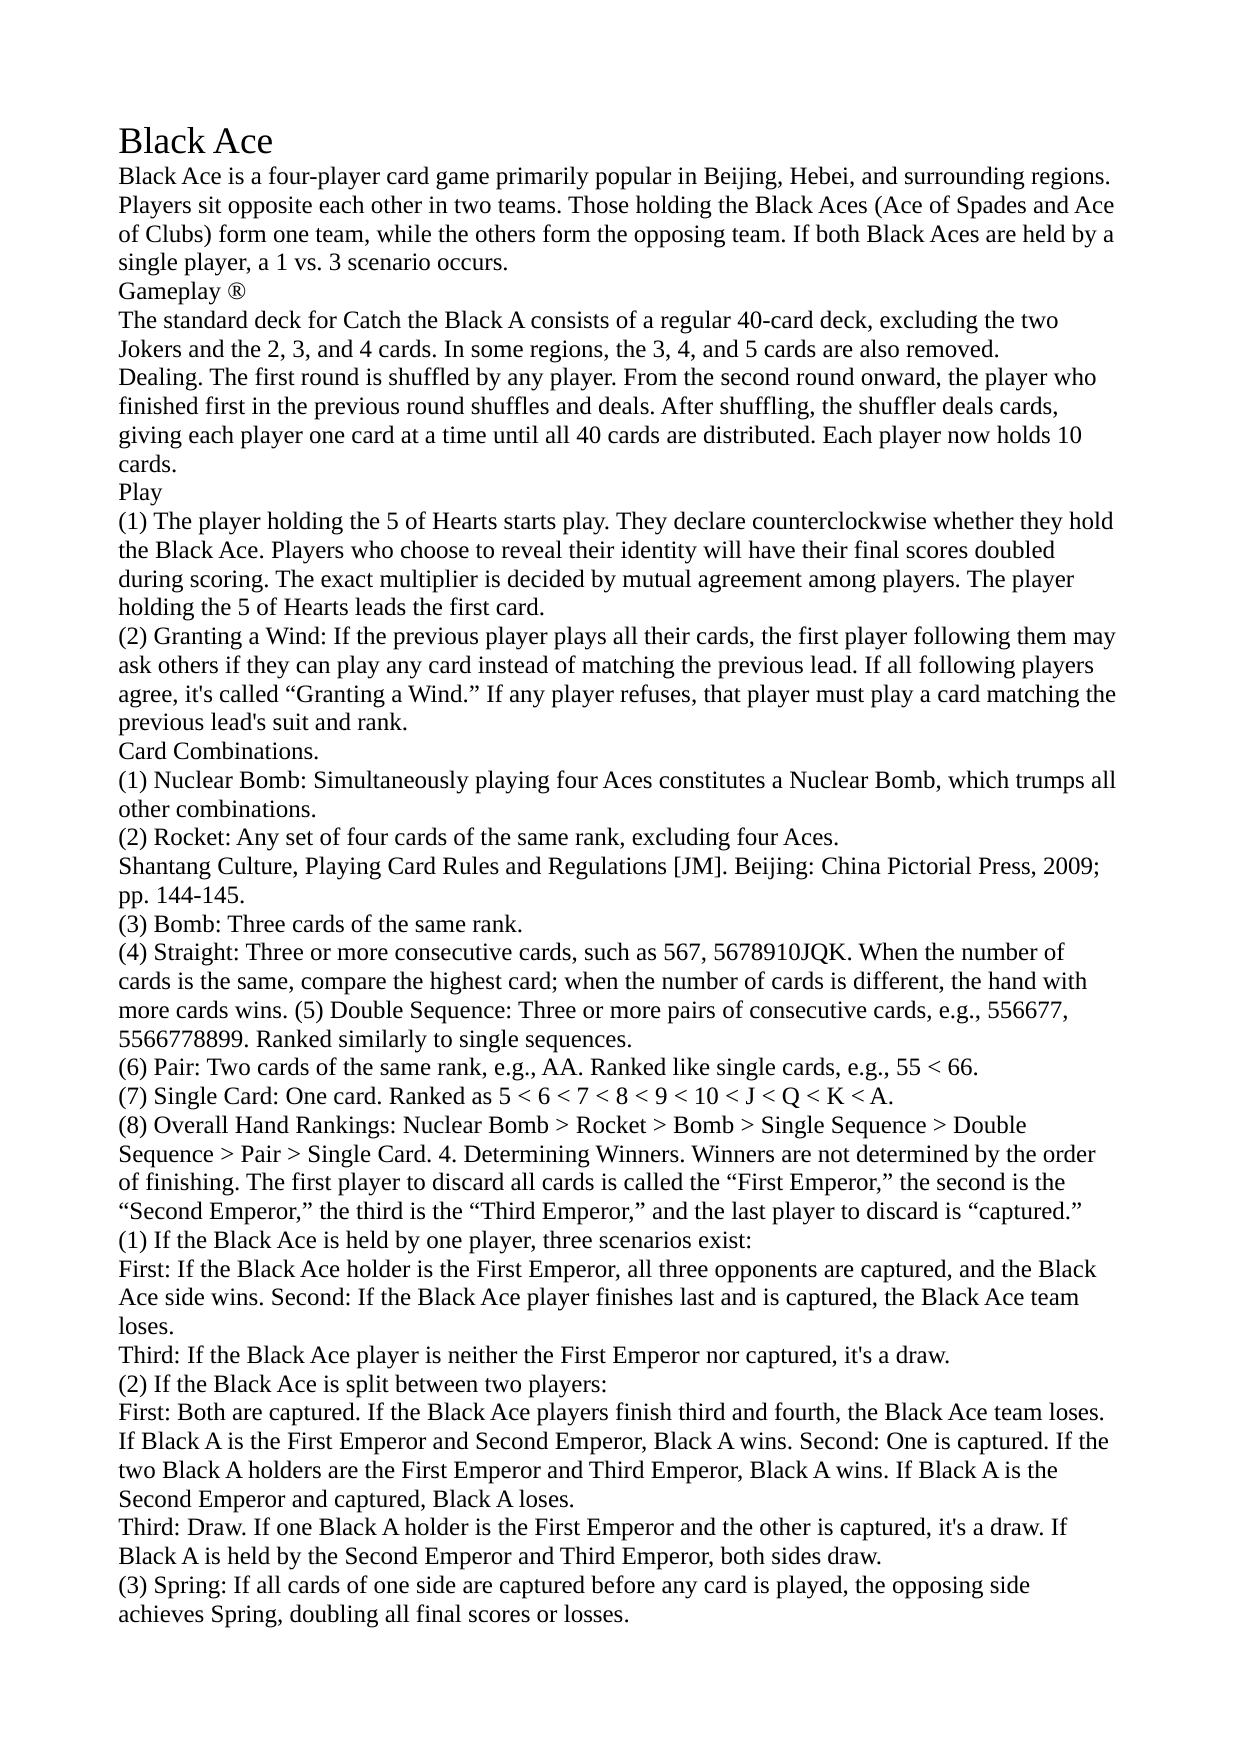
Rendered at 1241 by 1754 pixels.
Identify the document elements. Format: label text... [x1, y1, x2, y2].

text Card Combinations. [118, 736, 1122, 765]
text (1) If the Black Ace is held by one player, three scenarios exist: [118, 1225, 1122, 1254]
text (7) Single Card: One card. Ranked as 5 < 6 < 7 < 8 < 9 < 10 < J < Q < K < A. [118, 1081, 1122, 1110]
text (1) Nuclear Bomb: Simultaneously playing four Aces constitutes a Nuclear Bomb, which trumps all other combinations. [118, 765, 1122, 822]
text (2) Rocket: Any set of four cards of the same rank, excluding four Aces. [118, 822, 1122, 851]
text (4) Straight: Three or more consecutive cards, such as 567, 5678910JQK. When the number of cards is the same, compare the highest card; when the number of cards is different, the hand with more cards wins. (5) Double Sequence: Three or more pairs of consecutive cards, e.g., 556677, 5566778899. Ranked similarly to single sequences. [118, 937, 1122, 1052]
text Gameplay ® [118, 276, 1122, 305]
text First: If the Black Ace holder is the First Emperor, all three opponents are captured, and the Black Ace side wins. Second: If the Black Ace player finishes last and is captured, the Black Ace team loses. [118, 1254, 1122, 1340]
text Black Ace [118, 118, 1122, 161]
text (2) Granting a Wind: If the previous player plays all their cards, the first player following them may ask others if they can play any card instead of matching the previous lead. If all following players agree, it's called “Granting a Wind.” If any player refuses, that player must play a card matching the previous lead's suit and rank. [118, 621, 1122, 736]
text Black Ace is a four-player card game primarily popular in Beijing, Hebei, and surrounding regions. Players sit opposite each other in two teams. Those holding the Black Aces (Ace of Spades and Ace of Clubs) form one team, while the others form the opposing team. If both Black Aces are held by a single player, a 1 vs. 3 scenario occurs. [118, 161, 1122, 276]
text (1) The player holding the 5 of Hearts starts play. They declare counterclockwise whether they hold the Black Ace. Players who choose to reveal their identity will have their final scores doubled during scoring. The exact multiplier is decided by mutual agreement among players. The player holding the 5 of Hearts leads the first card. [118, 506, 1122, 621]
text Play [118, 477, 1122, 506]
text (8) Overall Hand Rankings: Nuclear Bomb > Rocket > Bomb > Single Sequence > Double Sequence > Pair > Single Card. 4. Determining Winners. Winners are not determined by the order of finishing. The first player to discard all cards is called the “First Emperor,” the second is the “Second Emperor,” the third is the “Third Emperor,” and the last player to discard is “captured.” [118, 1110, 1122, 1225]
text (6) Pair: Two cards of the same rank, e.g., AA. Ranked like single cards, e.g., 55 < 66. [118, 1052, 1122, 1081]
text Dealing. The first round is shuffled by any player. From the second round onward, the player who finished first in the previous round shuffles and deals. After shuffling, the shuffler deals cards, giving each player one card at a time until all 40 cards are distributed. Each player now holds 10 cards. [118, 362, 1122, 477]
text Third: If the Black Ace player is neither the First Emperor nor captured, it's a draw. [118, 1340, 1122, 1369]
text (2) If the Black Ace is split between two players: [118, 1369, 1122, 1397]
text Shantang Culture, Playing Card Rules and Regulations [JM]. Beijing: China Pictorial Press, 2009; pp. 144-145. [118, 851, 1122, 909]
text First: Both are captured. If the Black Ace players finish third and fourth, the Black Ace team loses. If Black A is the First Emperor and Second Emperor, Black A wins. Second: One is captured. If the two Black A holders are the First Emperor and Third Emperor, Black A wins. If Black A is the Second Emperor and captured, Black A loses. [118, 1397, 1122, 1512]
text (3) Spring: If all cards of one side are captured before any card is played, the opposing side achieves Spring, doubling all final scores or losses. [118, 1570, 1122, 1627]
text Third: Draw. If one Black A holder is the First Emperor and the other is captured, it's a draw. If Black A is held by the Second Emperor and Third Emperor, both sides draw. [118, 1512, 1122, 1570]
text (3) Bomb: Three cards of the same rank. [118, 909, 1122, 937]
text The standard deck for Catch the Black A consists of a regular 40-card deck, excluding the two Jokers and the 2, 3, and 4 cards. In some regions, the 3, 4, and 5 cards are also removed. [118, 305, 1122, 362]
